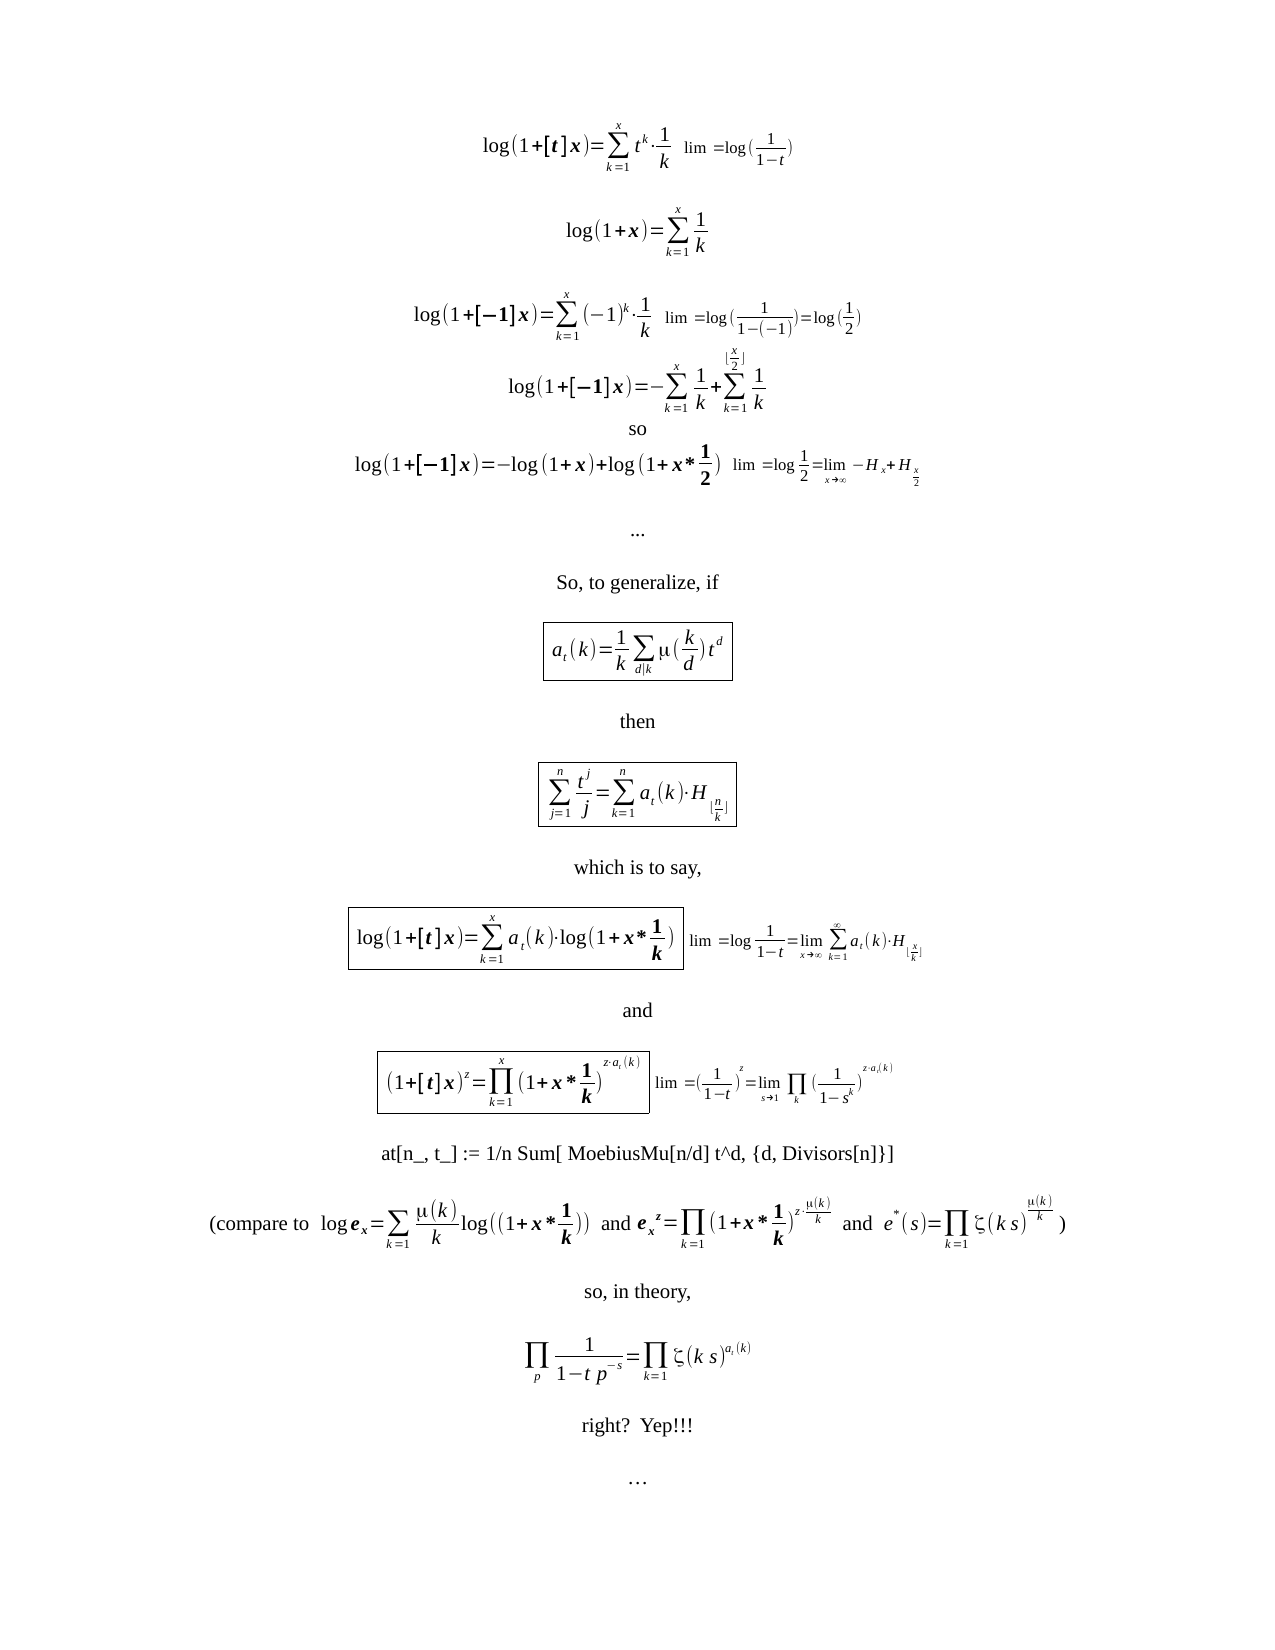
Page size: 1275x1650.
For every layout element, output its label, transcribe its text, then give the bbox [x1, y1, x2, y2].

text ... [118, 517, 1157, 541]
text so, in theory, [118, 1279, 1157, 1303]
text … [118, 1465, 1157, 1489]
text then [118, 709, 1157, 733]
text which is to say, [118, 854, 1157, 879]
text so [118, 416, 1157, 439]
text So, to generalize, if [118, 570, 1157, 594]
text right? Yep!!! [118, 1413, 1157, 1437]
text (compare to and and ) [118, 1194, 1157, 1251]
text and [118, 998, 1157, 1022]
text at[n_, t_] := 1/n Sum[ MoebiusMu[n/d] t^d, {d, Divisors[n]}] [118, 1141, 1157, 1165]
